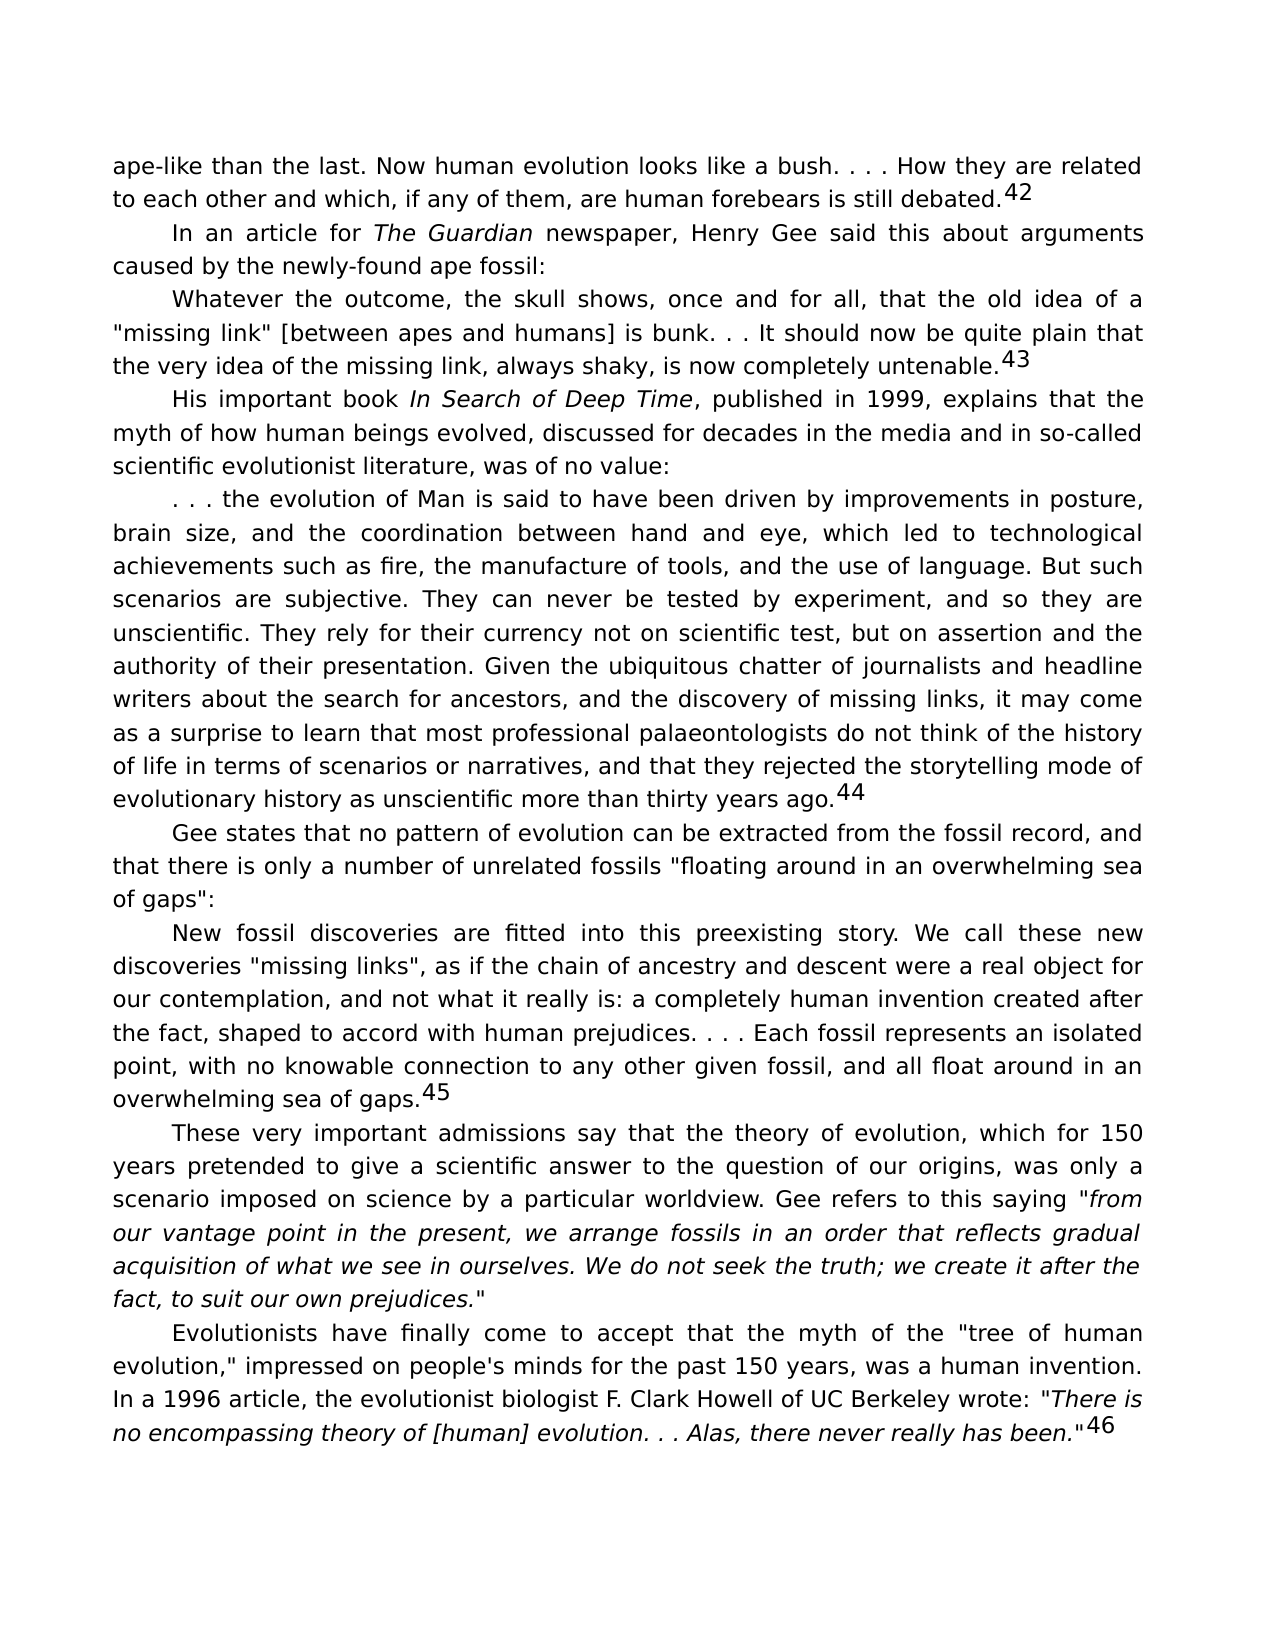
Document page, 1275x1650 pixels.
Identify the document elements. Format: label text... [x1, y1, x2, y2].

text Whatever the outcome, the skull shows, once and for all, that the old idea of a "missing link" [between apes and humans] is bunk. . . It should now be quite plain that the very idea of the missing link, always shaky, is now completely untenable.43 [112, 281, 1145, 381]
text These very important admissions say that the theory of evolution, which for 150 years pretended to give a scientific answer to the question of our origins, was only a scenario imposed on science by a particular worldview. Gee refers to this saying "from our vantage point in the present, we arrange fossils in an order that reflects gradual acquisition of what we see in ourselves. We do not seek the truth; we create it after the fact, to suit our own prejudices." [112, 1114, 1145, 1314]
text New fossil discoveries are fitted into this preexisting story. We call these new discoveries "missing links", as if the chain of ancestry and descent were a real object for our contemplation, and not what it really is: a completely human invention created after the fact, shaped to accord with human prejudices. . . . Each fossil represents an isolated point, with no knowable connection to any other given fossil, and all float around in an overwhelming sea of gaps.45 [112, 914, 1145, 1114]
text Gee states that no pattern of evolution can be extracted from the fossil record, and that there is only a number of unrelated fossils "floating around in an overwhelming sea of gaps": [112, 814, 1145, 914]
text His important book In Search of Deep Time, published in 1999, explains that the myth of how human beings evolved, discussed for decades in the media and in so-called scientific evolutionist literature, was of no value: [112, 381, 1145, 481]
text Evolutionists have finally come to accept that the myth of the "tree of human evolution," impressed on people's minds for the past 150 years, was a human invention. In a 1996 article, the evolutionist biologist F. Clark Howell of UC Berkeley wrote: "There is no encompassing theory of [human] evolution. . . Alas, there never really has been."46 [112, 1314, 1145, 1448]
text In an article for The Guardian newspaper, Henry Gee said this about arguments caused by the newly-found ape fossil: [112, 214, 1145, 281]
text . . . the evolution of Man is said to have been driven by improvements in posture, brain size, and the coordination between hand and eye, which led to technological achievements such as fire, the manufacture of tools, and the use of language. But such scenarios are subjective. They can never be tested by experiment, and so they are unscientific. They rely for their currency not on scientific test, but on assertion and the authority of their presentation. Given the ubiquitous chatter of journalists and headline writers about the search for ancestors, and the discovery of missing links, it may come as a surprise to learn that most professional palaeontologists do not think of the history of life in terms of scenarios or narratives, and that they rejected the storytelling mode of evolutionary history as unscientific more than thirty years ago.44 [112, 481, 1145, 814]
text ape-like than the last. Now human evolution looks like a bush. . . . How they are related to each other and which, if any of them, are human forebears is still debated.42 [112, 148, 1145, 214]
